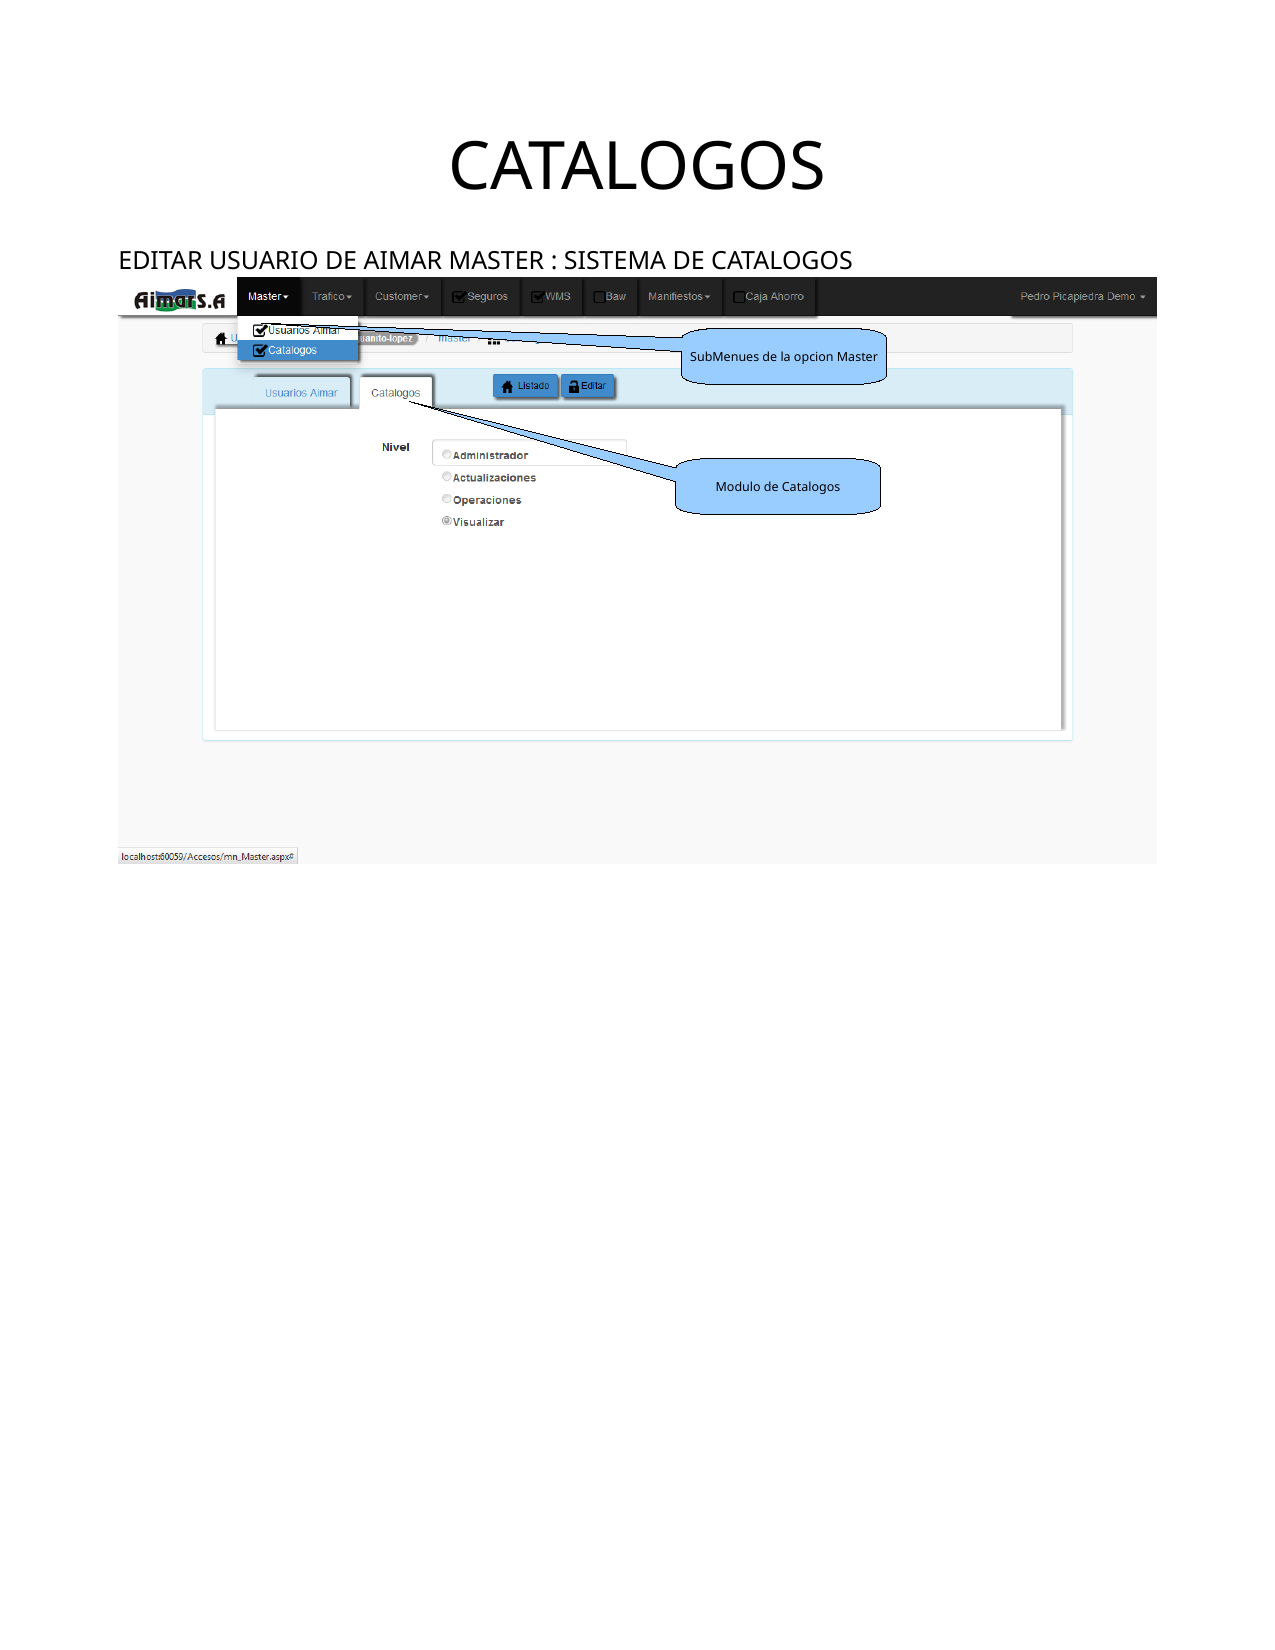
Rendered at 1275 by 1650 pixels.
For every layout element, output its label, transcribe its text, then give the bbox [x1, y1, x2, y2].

text EDITAR USUARIO DE AIMAR MASTER : SISTEMA DE CATALOGOS [118, 243, 1157, 277]
text CATALOGOS [118, 118, 1157, 209]
picture [118, 277, 1157, 864]
